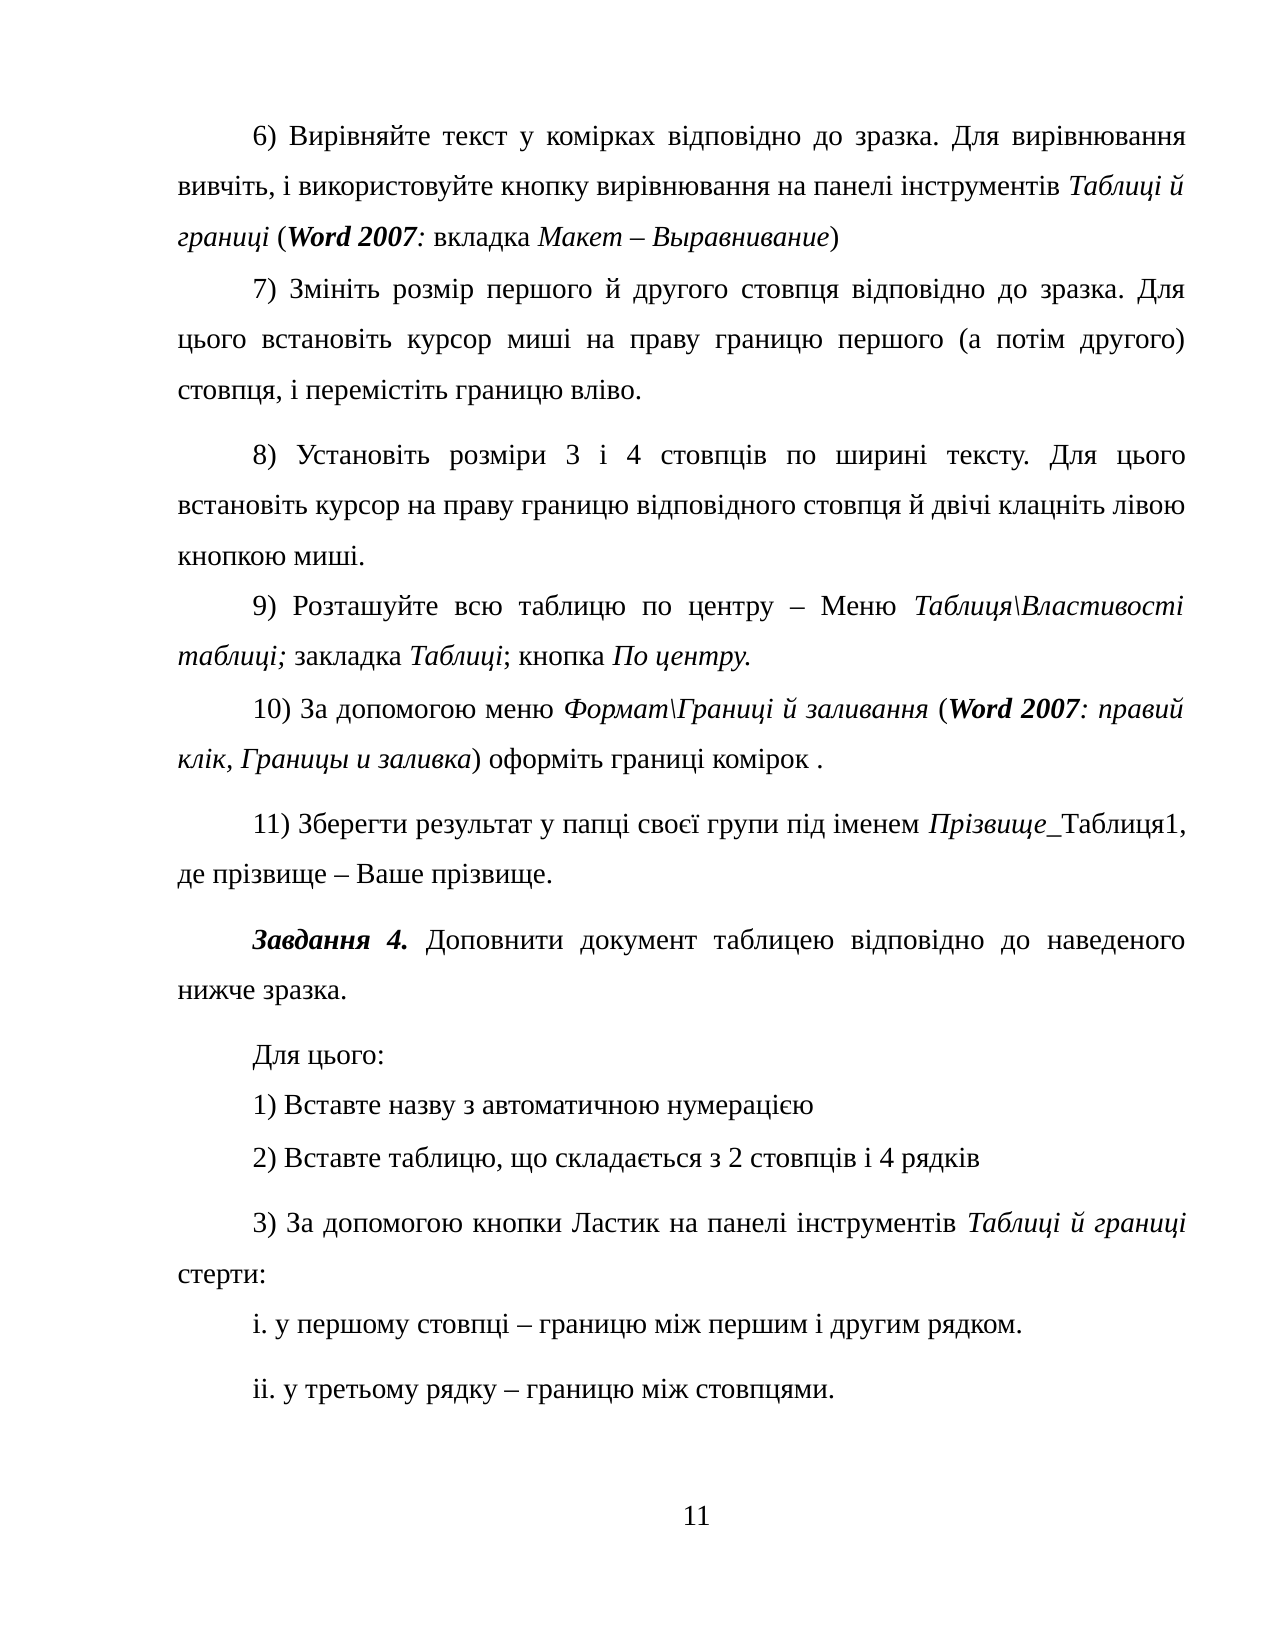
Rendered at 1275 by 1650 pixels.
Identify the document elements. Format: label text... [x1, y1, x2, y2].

text 11) Зберегти результат у папці своєї групи під іменем Прізвище_Таблиця1, де прізвище – Ваше прізвище. [177, 806, 1186, 890]
text 9) Розташуйте всю таблицю по центру – Меню Таблиця\Властивості таблиці; закладка Таблиці; кнопка По центру. [177, 588, 1186, 672]
text i. у першому стовпці – границю між першим і другим рядком. [177, 1306, 1186, 1340]
text 1) Вставте назву з автоматичною нумерацією [177, 1087, 1186, 1121]
text 6) Вирівняйте текст у комірках відповідно до зразка. Для вирівнювання вивчіть, і використовуйте кнопку вирівнювання на панелі інструментів Таблиці й границі (Word 2007: вкладка Макет – Выравнивание) [177, 118, 1186, 252]
text ii. у третьому рядку – границю між стовпцями. [177, 1371, 1186, 1405]
text 3) За допомогою кнопки Ластик на панелі інструментів Таблиці й границі стерти: [177, 1206, 1186, 1289]
text 8) Установіть розміри 3 і 4 стовпців по ширині тексту. Для цього встановіть курсор на праву границю відповідного стовпця й двічі клацніть лівою кнопкою миші. [177, 437, 1186, 571]
text Завдання 4. Доповнити документ таблицею відповідно до наведеного нижче зразка. [177, 922, 1186, 1006]
text 7) Змініть розмір першого й другого стовпця відповідно до зразка. Для цього встановіть курсор миші на праву границю першого (а потім другого) стовпця, і перемістіть границю вліво. [177, 271, 1186, 406]
text 10) За допомогою меню Формат\Границі й заливання (Word 2007: правий клік, Границы и заливка) оформіть границі комірок . [177, 691, 1186, 775]
text Для цього: [177, 1037, 1186, 1071]
text 2) Вставте таблицю, що складається з 2 стовпців і 4 рядків [177, 1141, 1186, 1174]
